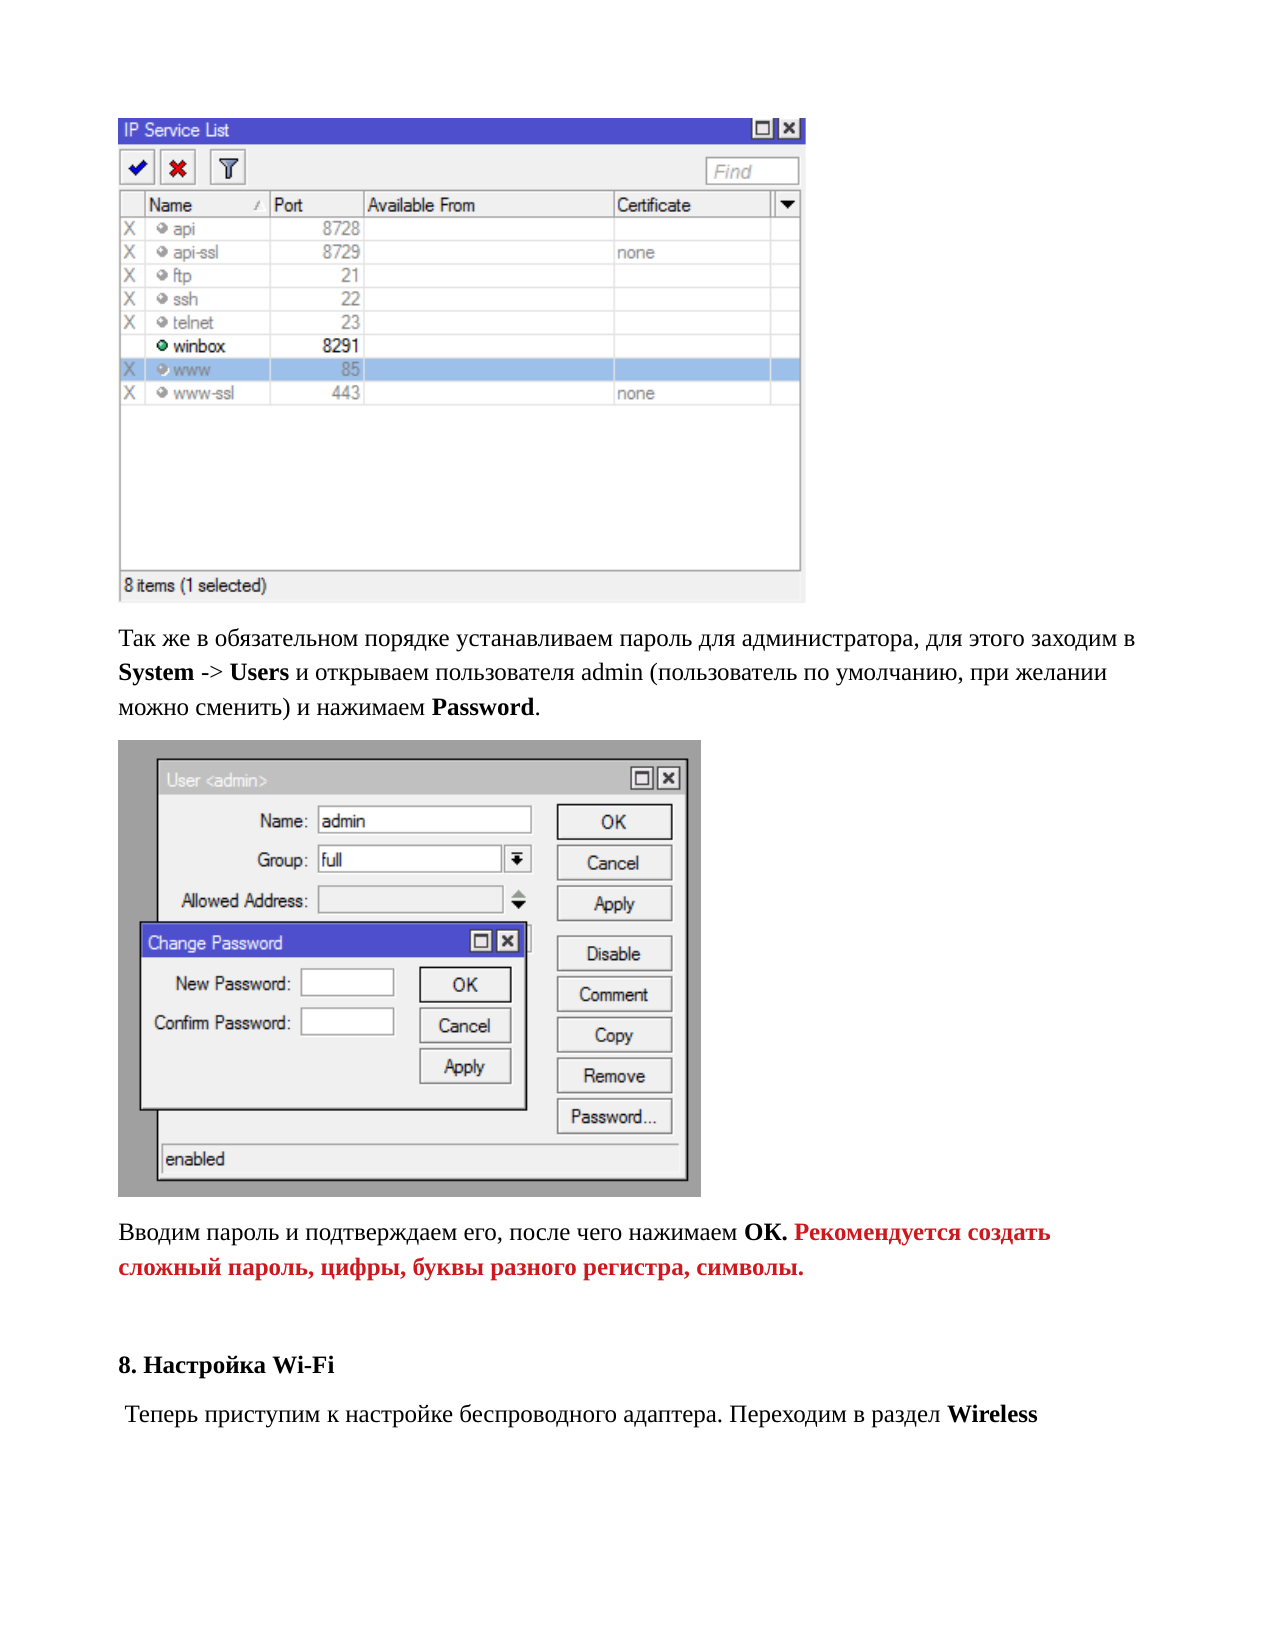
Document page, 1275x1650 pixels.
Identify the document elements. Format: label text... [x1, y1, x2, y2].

picture [118, 740, 701, 1197]
picture [118, 118, 806, 603]
text Теперь приступим к настройке беспроводного адаптера. Переходим в раздел Wireless [118, 1399, 1157, 1428]
text 8. Настройка Wi-Fi [118, 1350, 1157, 1379]
text Вводим пароль и подтверждаем его, после чего нажимаем ОК. Рекомендуется создать сложный пароль, цифры, буквы разного регистра, символы. [118, 1217, 1157, 1281]
text Так же в обязательном порядке устанавливаем пароль для администратора, для этого заходим в System -> Users и открываем пользователя admin (пользователь по умолчанию, при желании можно сменить) и нажимаем Password. [118, 623, 1157, 721]
